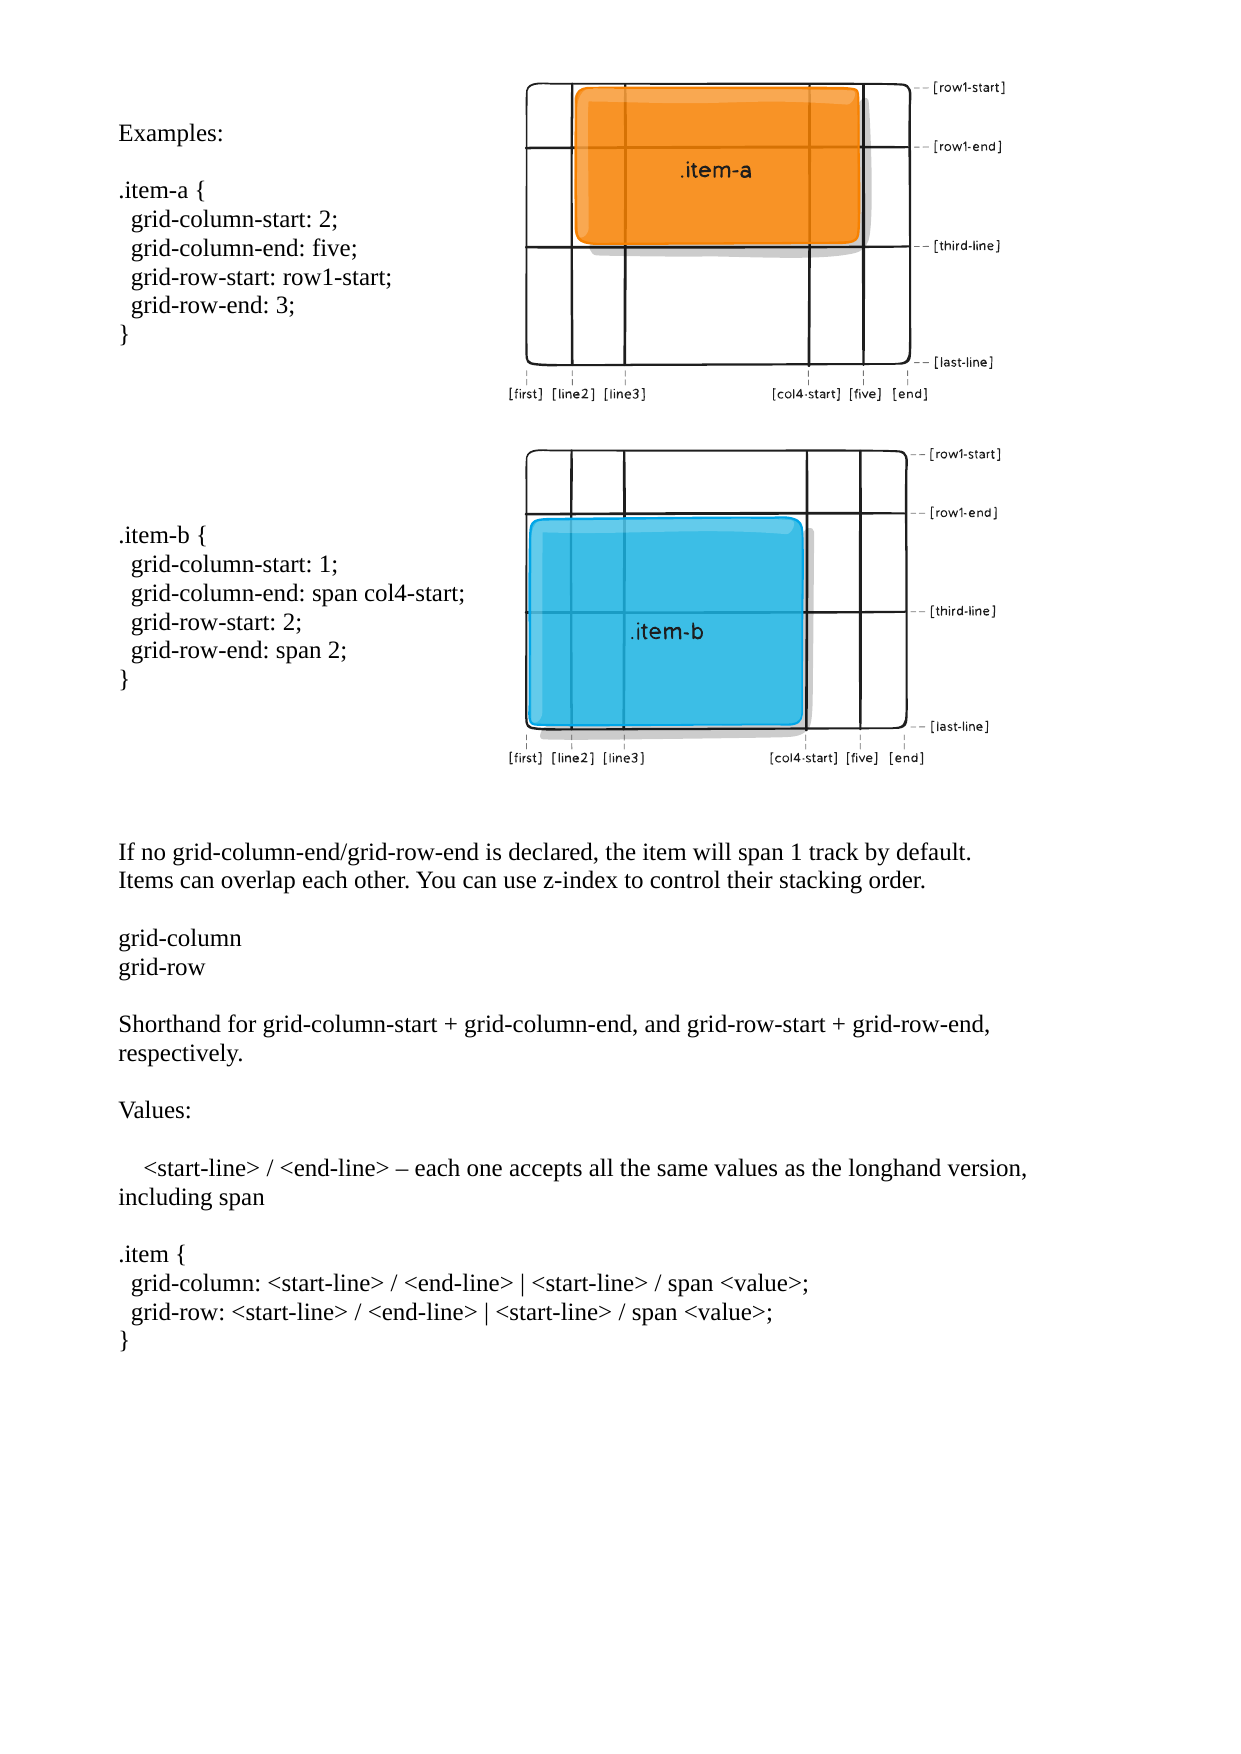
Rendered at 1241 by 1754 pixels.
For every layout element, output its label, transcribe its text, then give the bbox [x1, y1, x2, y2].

text .item-a { [118, 176, 525, 204]
text Examples: [118, 118, 525, 147]
text Values: [118, 1096, 1122, 1124]
text [912, 233, 1122, 262]
text grid-column: <start-line> / <end-line> | <start-line> / span <value>; [118, 1268, 1122, 1297]
text If no grid-column-end/grid-row-end is declared, the item will span 1 track by default. [118, 837, 1122, 866]
text Shorthand for grid-column-start + grid-column-end, and grid-row-start + grid-row-end, respectively. [118, 1009, 1122, 1067]
text [912, 176, 1122, 204]
text [912, 319, 1122, 348]
text .item { [118, 1239, 1122, 1268]
text grid-row-start: row1-start; [118, 262, 524, 291]
text grid-row-start: 2; [118, 607, 525, 636]
text [912, 204, 1122, 233]
text [909, 521, 1122, 549]
text Items can overlap each other. You can use z-index to control their stacking order. [118, 866, 1122, 894]
text grid-row-end: span 2; [118, 636, 524, 664]
text grid-column-start: 1; [118, 549, 525, 578]
text grid-column-start: 2; [118, 204, 525, 233]
text grid-row [118, 952, 1122, 981]
text <start-line> / <end-line> – each one accepts all the same values as the longhand version, including span [118, 1153, 1122, 1211]
text grid-row-end: 3; [118, 291, 525, 319]
text [909, 549, 1122, 578]
text grid-column-end: five; [118, 233, 525, 262]
text } [118, 1326, 1122, 1354]
text [912, 118, 1122, 147]
text .item-b { [118, 521, 525, 549]
text grid-column-end: span col4-start; [118, 578, 525, 607]
text [908, 636, 1122, 664]
text grid-column [118, 923, 1122, 952]
text [909, 578, 1122, 607]
text grid-row: <start-line> / <end-line> | <start-line> / span <value>; [118, 1297, 1122, 1326]
text [912, 291, 1122, 319]
text [908, 664, 1122, 693]
text } [118, 664, 525, 693]
text [912, 262, 1122, 291]
text [908, 607, 1122, 636]
text } [118, 319, 525, 348]
